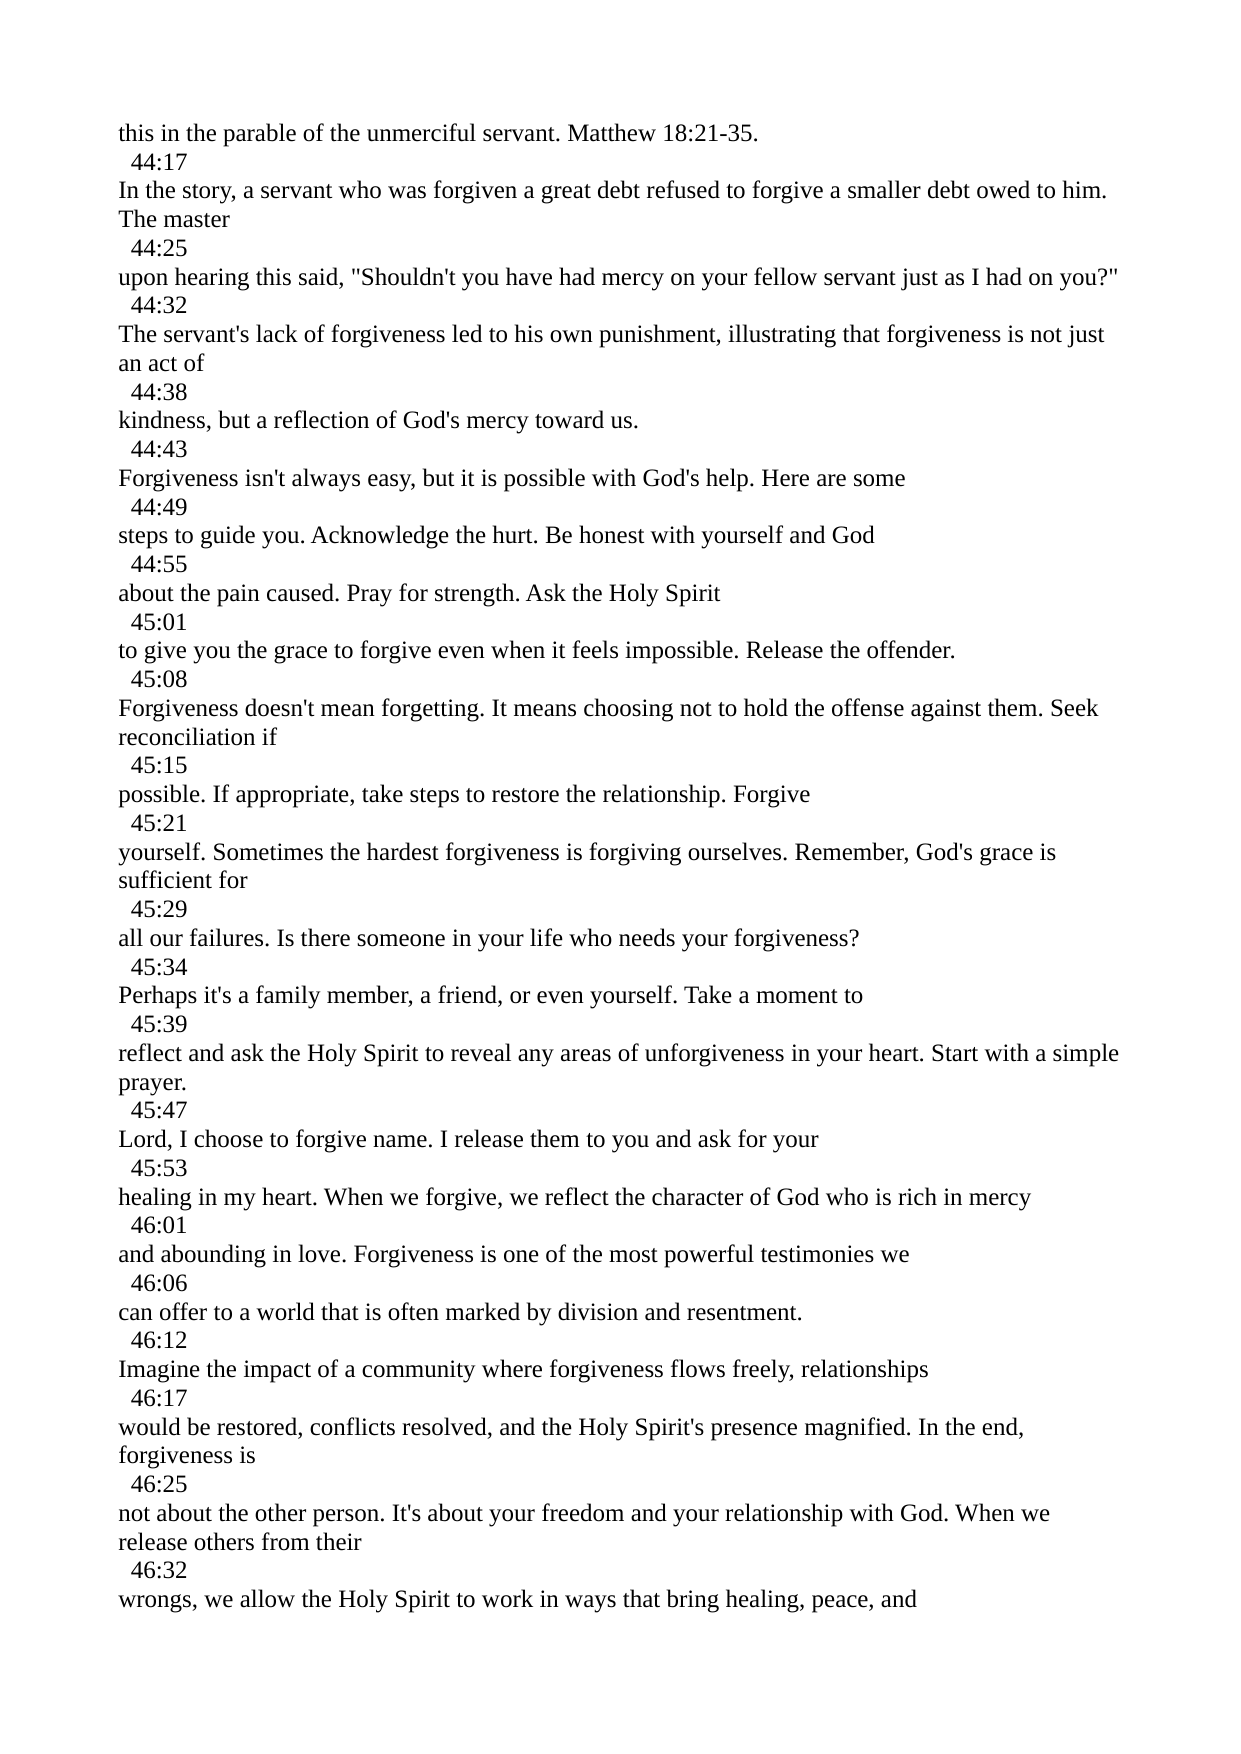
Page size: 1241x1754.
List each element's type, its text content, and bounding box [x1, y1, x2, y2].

text reflect and ask the Holy Spirit to reveal any areas of unforgiveness in your heart. Start with a simple prayer. [118, 1038, 1122, 1096]
text upon hearing this said, "Shouldn't you have had mercy on your fellow servant just as I had on you?" [118, 262, 1122, 291]
text 45:53 [131, 1153, 1105, 1182]
text Perhaps it's a family member, a friend, or even yourself. Take a moment to [118, 981, 1122, 1009]
text healing in my heart. When we forgive, we reflect the character of God who is rich in mercy [118, 1182, 1122, 1211]
text to give you the grace to forgive even when it feels impossible. Release the offender. [118, 636, 1122, 664]
text this in the parable of the unmerciful servant. Matthew 18:21-35. [118, 118, 1122, 147]
text 46:32 [131, 1556, 1105, 1584]
text 44:32 [131, 291, 1105, 319]
text and abounding in love. Forgiveness is one of the most powerful testimonies we [118, 1239, 1122, 1268]
text kindness, but a reflection of God's mercy toward us. [118, 406, 1122, 434]
text about the pain caused. Pray for strength. Ask the Holy Spirit [118, 578, 1122, 607]
text In the story, a servant who was forgiven a great debt refused to forgive a smaller debt owed to him. The master [118, 176, 1122, 233]
text Imagine the impact of a community where forgiveness flows freely, relationships [118, 1354, 1122, 1383]
text 46:17 [131, 1383, 1105, 1412]
text 45:21 [131, 808, 1105, 837]
text 45:29 [131, 894, 1105, 923]
text possible. If appropriate, take steps to restore the relationship. Forgive [118, 779, 1122, 808]
text 44:17 [131, 147, 1105, 176]
text 45:01 [131, 607, 1105, 636]
text 46:01 [131, 1211, 1105, 1239]
text The servant's lack of forgiveness led to his own punishment, illustrating that forgiveness is not just an act of [118, 319, 1122, 377]
text Forgiveness isn't always easy, but it is possible with God's help. Here are some [118, 463, 1122, 492]
text not about the other person. It's about your freedom and your relationship with God. When we release others from their [118, 1498, 1122, 1556]
text 44:55 [131, 549, 1105, 578]
text steps to guide you. Acknowledge the hurt. Be honest with yourself and God [118, 521, 1122, 549]
text 44:49 [131, 492, 1105, 521]
text 45:15 [131, 751, 1105, 779]
text 46:06 [131, 1268, 1105, 1297]
text can offer to a world that is often marked by division and resentment. [118, 1297, 1122, 1326]
text would be restored, conflicts resolved, and the Holy Spirit's presence magnified. In the end, forgiveness is [118, 1412, 1122, 1469]
text 45:39 [131, 1009, 1105, 1038]
text 45:47 [131, 1096, 1105, 1124]
text 45:08 [131, 664, 1105, 693]
text 46:25 [131, 1469, 1105, 1498]
text 46:12 [131, 1326, 1105, 1354]
text all our failures. Is there someone in your life who needs your forgiveness? [118, 923, 1122, 952]
text Forgiveness doesn't mean forgetting. It means choosing not to hold the offense against them. Seek reconciliation if [118, 693, 1122, 751]
text 44:43 [131, 434, 1105, 463]
text 44:25 [131, 233, 1105, 262]
text 45:34 [131, 952, 1105, 981]
text yourself. Sometimes the hardest forgiveness is forgiving ourselves. Remember, God's grace is sufficient for [118, 837, 1122, 894]
text wrongs, we allow the Holy Spirit to work in ways that bring healing, peace, and [118, 1584, 1122, 1613]
text Lord, I choose to forgive name. I release them to you and ask for your [118, 1124, 1122, 1153]
text 44:38 [131, 377, 1105, 406]
